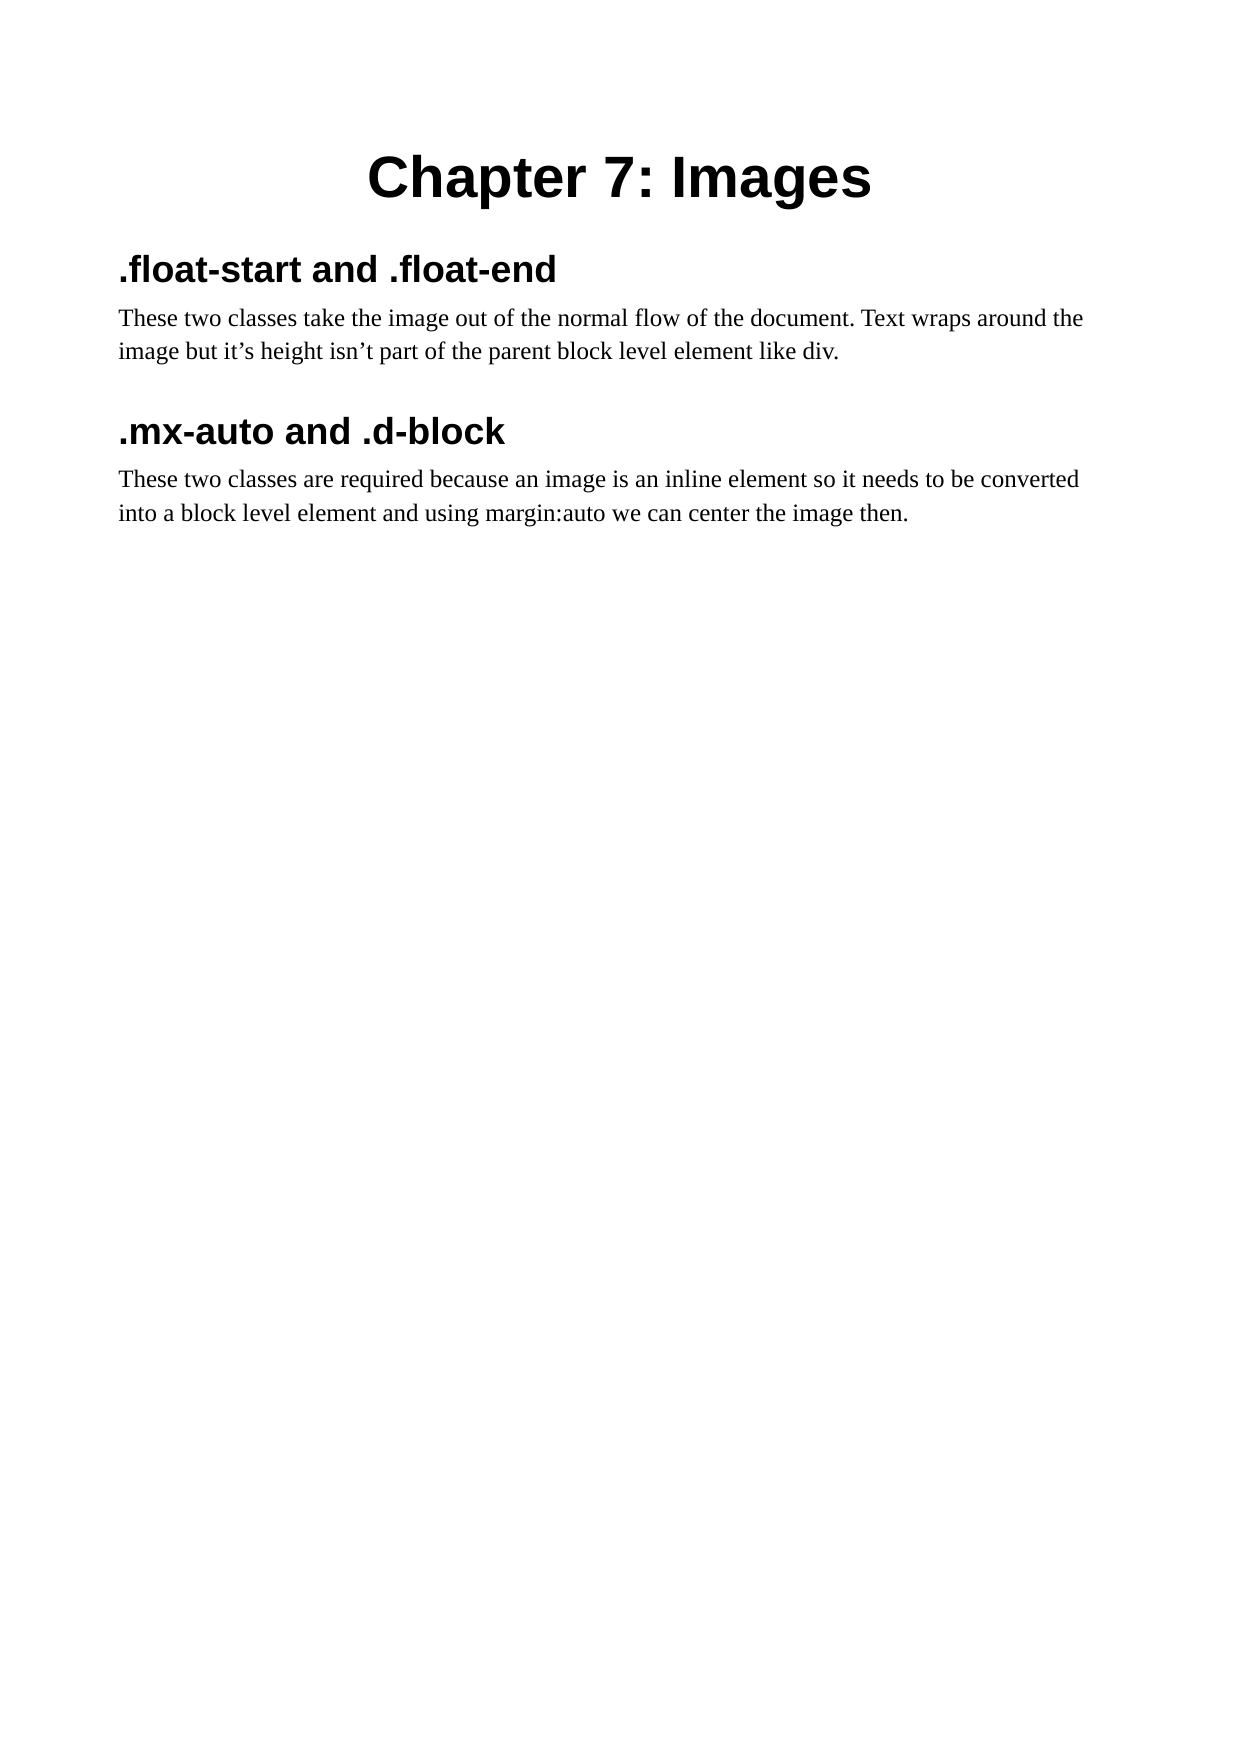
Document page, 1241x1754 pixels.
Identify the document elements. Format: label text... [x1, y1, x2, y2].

subtitle .float-start and .float-end [118, 248, 1122, 291]
title Chapter 7: Images [118, 143, 1122, 210]
text These two classes take the image out of the normal flow of the document. Text wraps around the image but it’s height isn’t part of the parent block level element like div. [118, 303, 1122, 365]
subtitle .mx-auto and .d-block [118, 409, 1122, 452]
text These two classes are required because an image is an inline element so it needs to be converted into a block level element and using margin:auto we can center the image then. [118, 464, 1122, 526]
